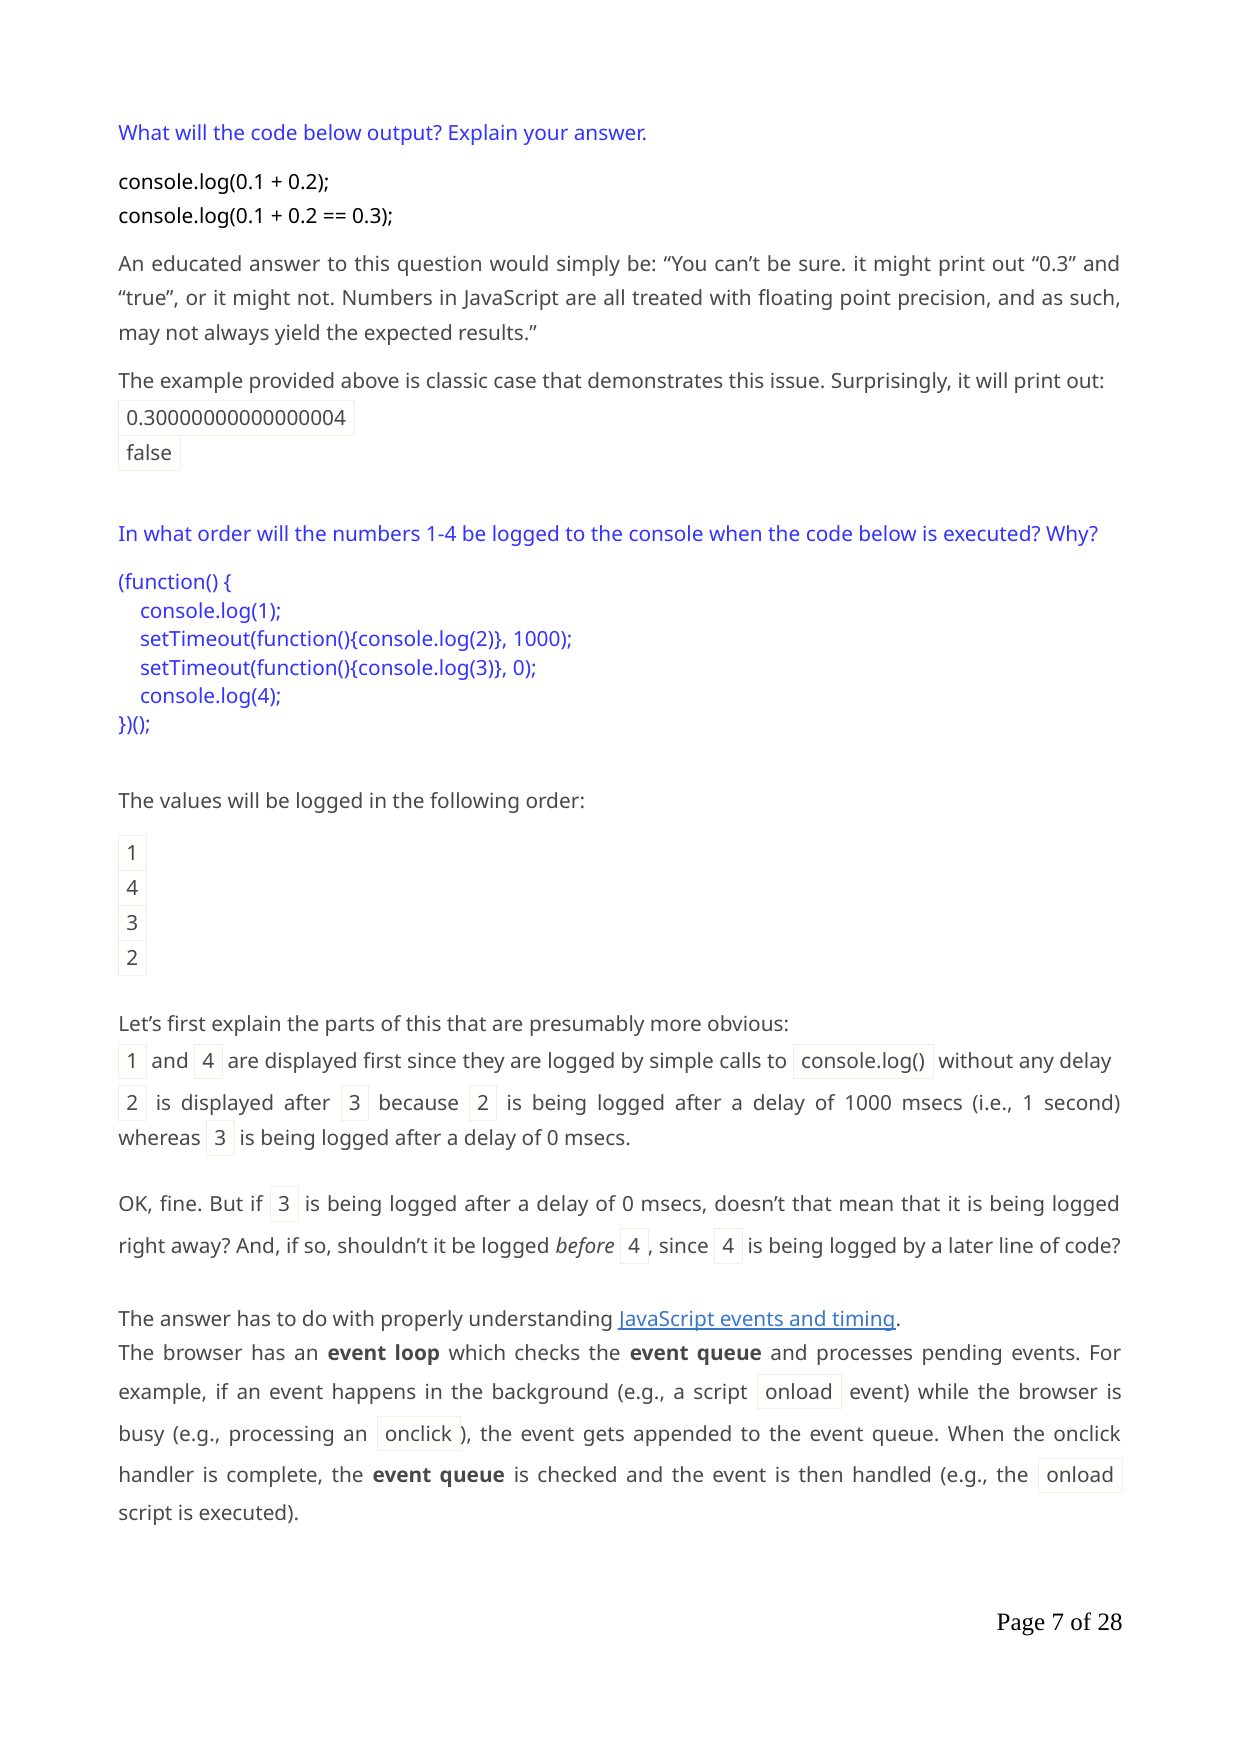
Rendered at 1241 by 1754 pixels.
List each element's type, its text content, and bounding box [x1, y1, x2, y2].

text (function() { [118, 567, 1122, 596]
text console.log(4); [118, 681, 1122, 709]
text OK, fine. But if 3 is being logged after a delay of 0 msecs, doesn’t that mean that it is being logged right away? And, if so, shouldn’t it be logged before 4, since 4 is being logged by a later line of code? [118, 1186, 1122, 1263]
text })(); [118, 709, 1122, 738]
text What will the code below output? Explain your answer. [118, 118, 1122, 147]
text 2 [119, 941, 146, 975]
text An educated answer to this question would simply be: “You can’t be sure. it might print out “0.3” and “true”, or it might not. Numbers in JavaScript are all treated with floating point precision, and as such, may not always yield the expected results.” [118, 249, 1122, 346]
text [147, 870, 1122, 905]
text [147, 905, 1122, 940]
text Let’s first explain the parts of this that are presumably more obvious: [118, 1009, 1122, 1038]
text console.log(1); [118, 596, 1122, 624]
text The example provided above is classic case that demonstrates this issue. Surprisingly, it will print out: [118, 366, 1122, 395]
text The browser has an event loop which checks the event queue and processes pending events. For example, if an event happens in the background (e.g., a script onload event) while the browser is busy (e.g., processing an onclick), the event gets appended to the event queue. When the onclick handler is complete, the event queue is checked and the event is then handled (e.g., the onload script is executed). [118, 1338, 1122, 1526]
text are displayed first since they are logged by simple calls to console.log() [223, 1043, 933, 1078]
text 3 [119, 906, 146, 940]
text [147, 940, 1122, 975]
text and 4 [147, 1043, 222, 1078]
text [147, 835, 1122, 870]
text without any delay [934, 1043, 1122, 1078]
text 1 [119, 1045, 146, 1078]
text false [119, 436, 180, 470]
text In what order will the numbers 1-4 be logged to the console when the code below is executed? Why? [118, 519, 1122, 547]
text The answer has to do with properly understanding JavaScript events and timing. [118, 1304, 1122, 1333]
text console.log(0.1 + 0.2); console.log(0.1 + 0.2 == 0.3); [118, 167, 1122, 229]
text 0.30000000000000004 [119, 401, 354, 435]
text setTimeout(function(){console.log(3)}, 0); [118, 653, 1122, 681]
text [181, 435, 1122, 470]
list 2 is displayed after 3 because 2 is being logged after a delay of 1000 msecs (i.e., 1 second) whereas 3 is being logged after a delay of 0 msecs. [118, 1085, 1122, 1155]
text 1 [119, 836, 146, 870]
text 4 [119, 871, 146, 905]
text The values will be logged in the following order: [118, 787, 1122, 815]
text [355, 400, 1122, 435]
text setTimeout(function(){console.log(2)}, 1000); [118, 624, 1122, 653]
